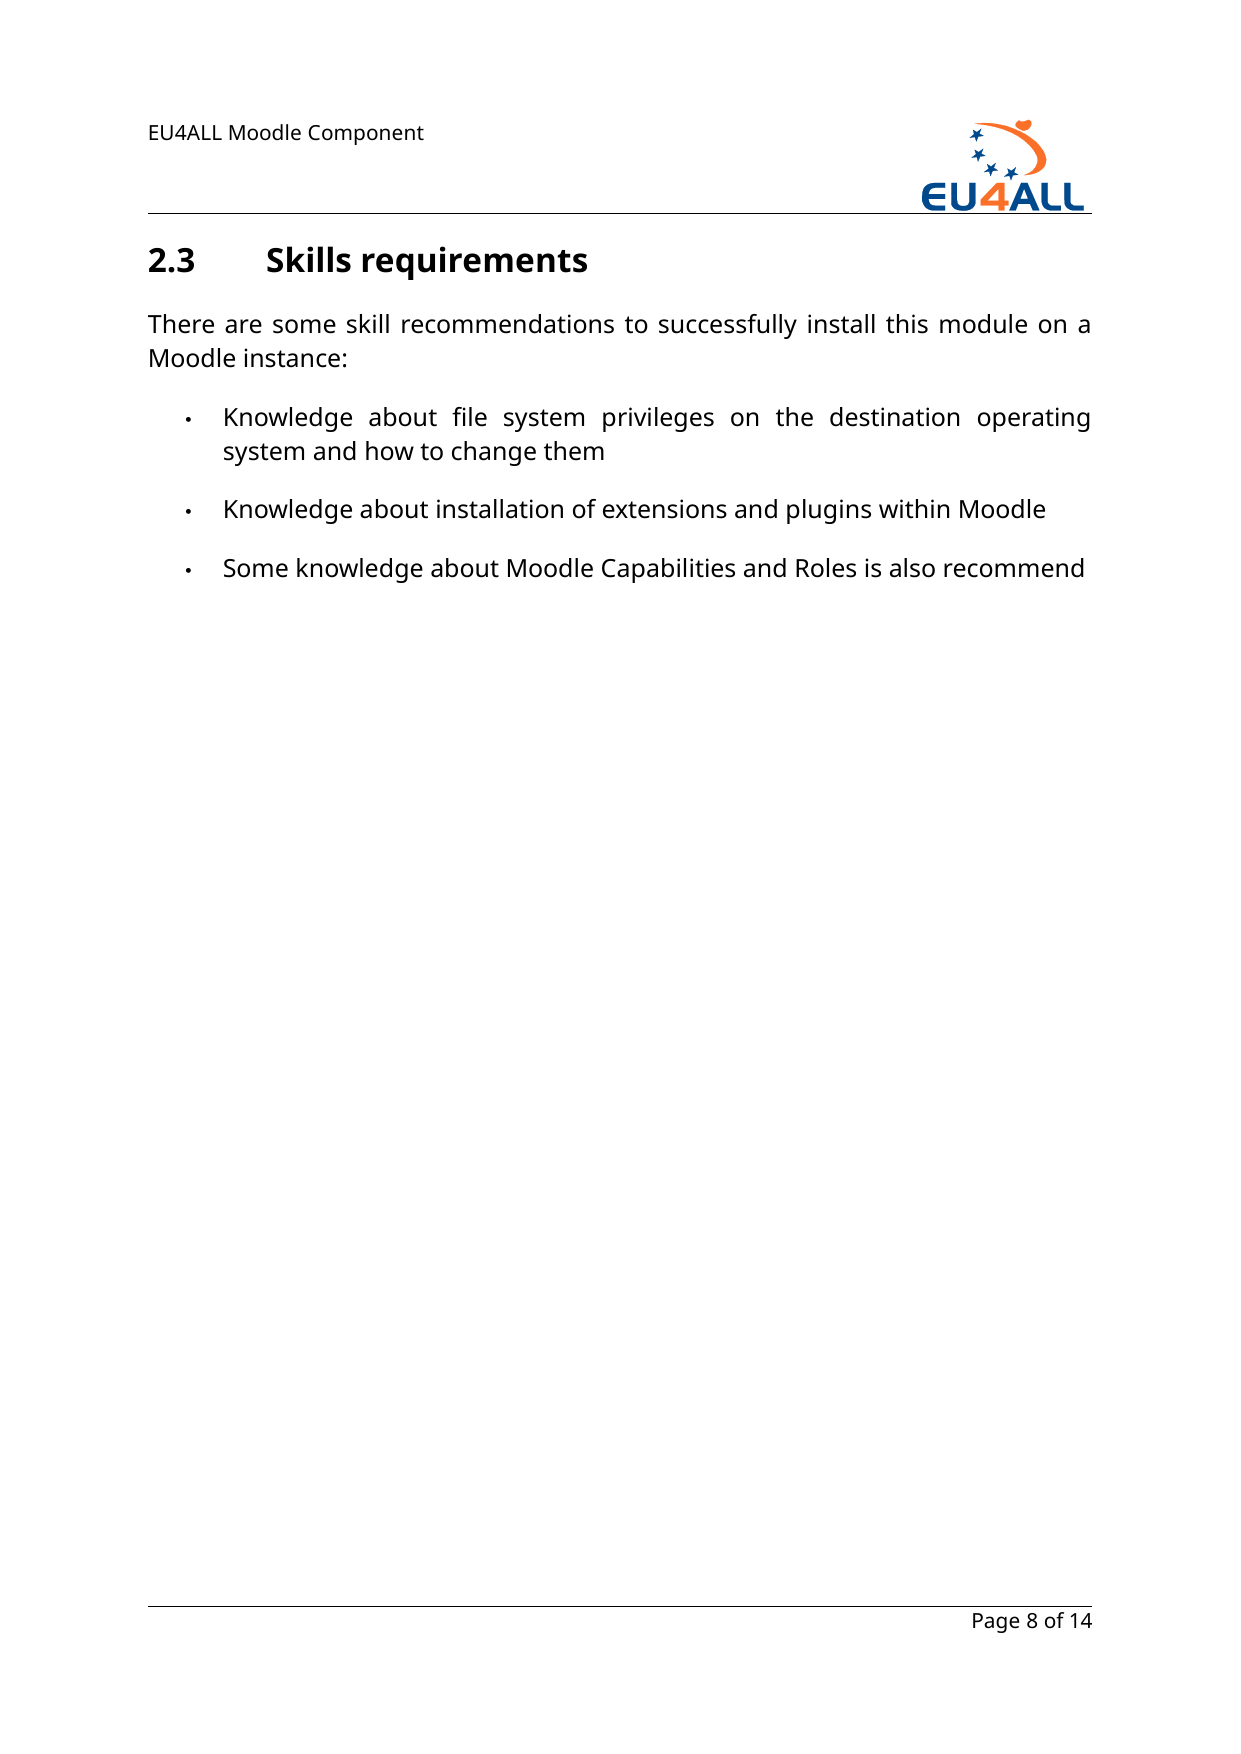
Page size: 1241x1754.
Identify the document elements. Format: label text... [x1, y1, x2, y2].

subtitle Skills requirements [148, 236, 1092, 282]
list Knowledge about installation of extensions and plugins within Moodle [185, 492, 1092, 526]
list Some knowledge about Moodle Capabilities and Roles is also recommend [185, 551, 1092, 585]
list Knowledge about file system privileges on the destination operating system and how to change them [185, 400, 1092, 468]
text There are some skill recommendations to successfully install this module on a Moodle instance: [148, 307, 1092, 375]
